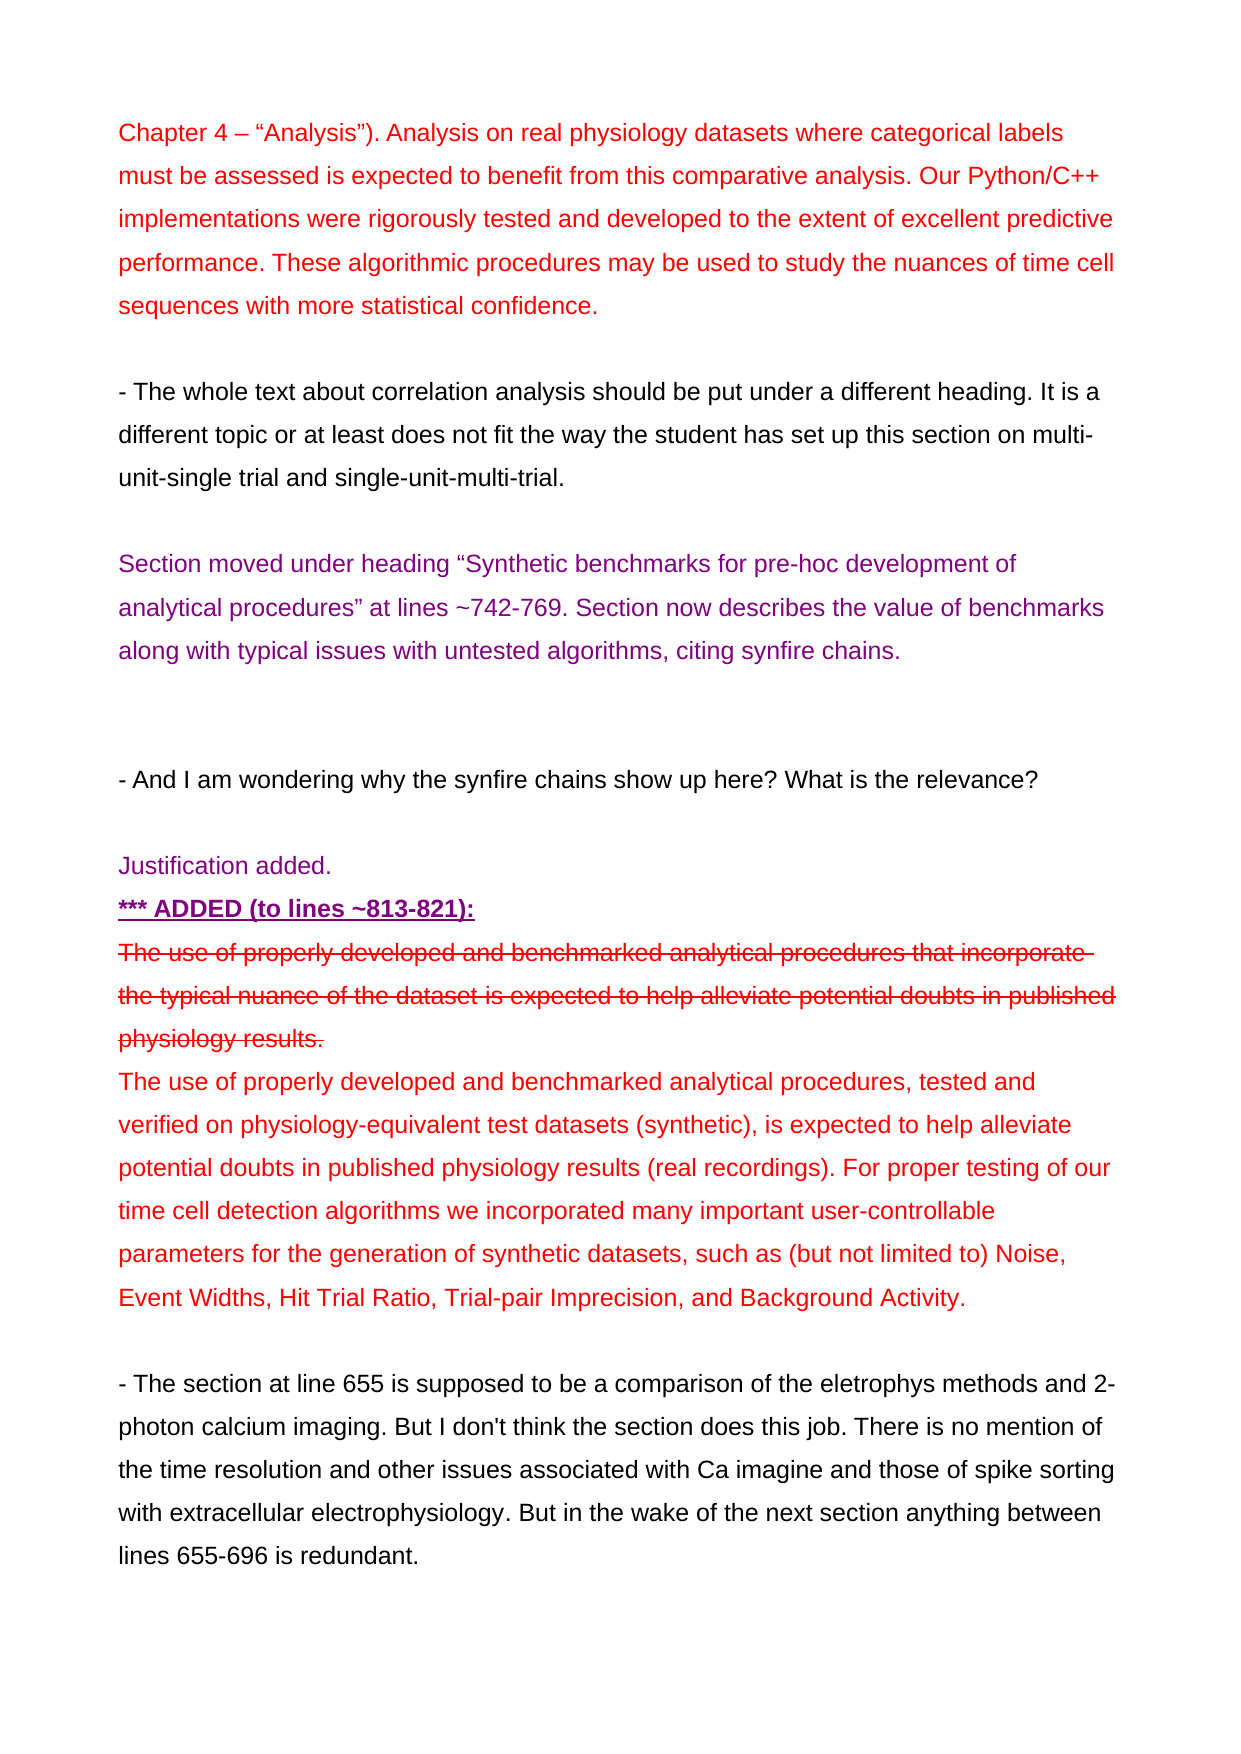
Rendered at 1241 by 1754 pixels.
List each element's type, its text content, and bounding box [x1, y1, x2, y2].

text Section moved under heading “Synthetic benchmarks for pre-hoc development of analytical procedures” at lines ~742-769. Section now describes the value of benchmarks along with typical issues with untested algorithms, citing synfire chains. [118, 549, 1122, 664]
text Justification added. [118, 851, 1122, 880]
text - The section at line 655 is supposed to be a comparison of the eletrophys methods and 2-photon calcium imaging. But I don't think the section does this job. There is no mention of the time resolution and other issues associated with Ca imagine and those of spike sorting with extracellular electrophysiology. But in the wake of the next section anything between lines 655-696 is redundant. [118, 1369, 1122, 1570]
text The use of properly developed and benchmarked analytical procedures that incorporate the typical nuance of the dataset is expected to help alleviate potential doubts in published physiology results. [118, 937, 1122, 1052]
text - And I am wondering why the synfire chains show up here? What is the relevance? [118, 765, 1122, 794]
text The use of properly developed and benchmarked analytical procedures, tested and verified on physiology-equivalent test datasets (synthetic), is expected to help alleviate potential doubts in published physiology results (real recordings). For proper testing of our time cell detection algorithms we incorporated many important user-controllable parameters for the generation of synthetic datasets, such as (but not limited to) Noise, Event Widths, Hit Trial Ratio, Trial-pair Imprecision, and Background Activity. [118, 1067, 1122, 1311]
text - The whole text about correlation analysis should be put under a different heading. It is a different topic or at least does not fit the way the student has set up this section on multi-unit-single trial and single-unit-multi-trial. [118, 377, 1122, 492]
text *** ADDED (to lines ~813-821): [118, 894, 1122, 923]
text Chapter 4 – “Analysis”). Analysis on real physiology datasets where categorical labels must be assessed is expected to benefit from this comparative analysis. Our Python/C++ implementations were rigorously tested and developed to the extent of excellent predictive performance. These algorithmic procedures may be used to study the nuances of time cell sequences with more statistical confidence. [118, 118, 1122, 319]
